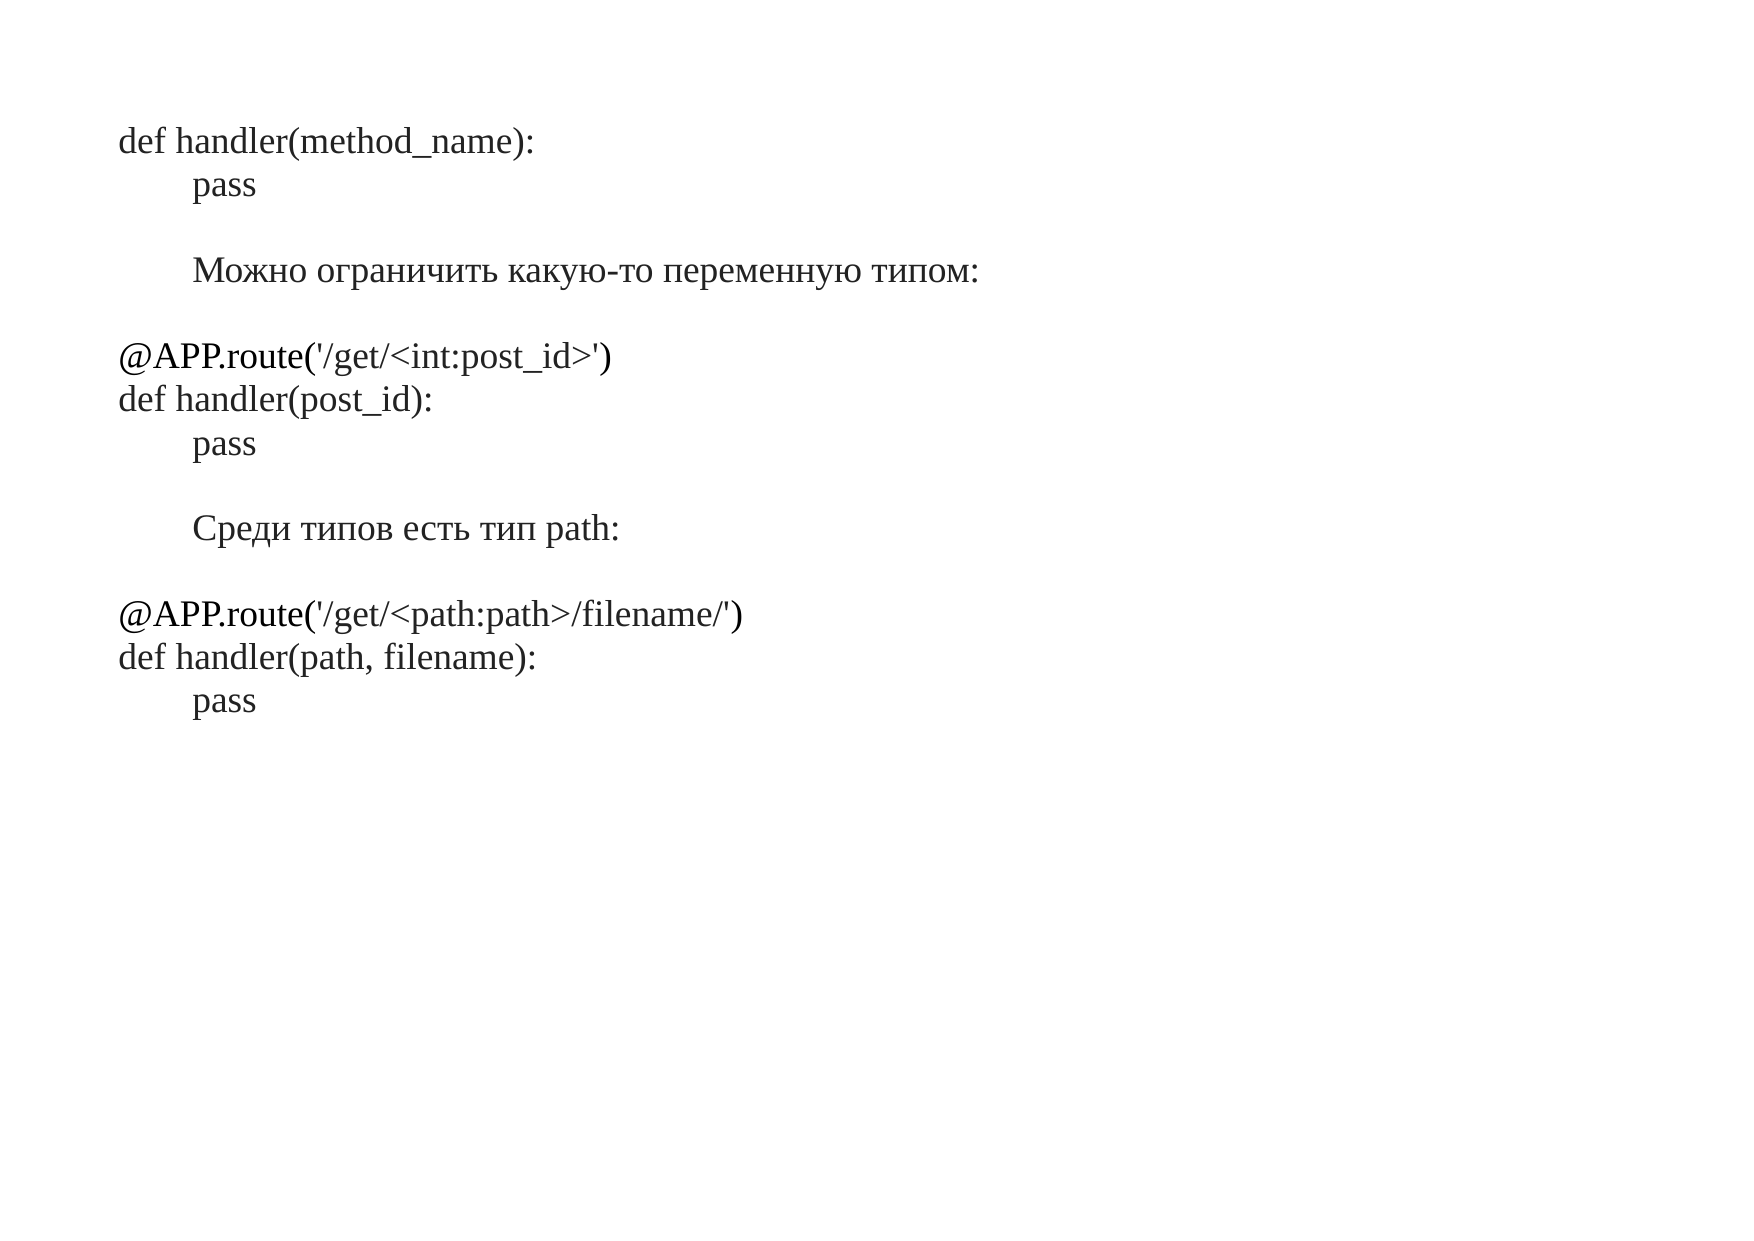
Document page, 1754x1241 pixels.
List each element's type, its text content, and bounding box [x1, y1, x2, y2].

text pass [118, 420, 1636, 463]
text Среди типов есть тип path: [118, 506, 1636, 549]
text Можно ограничить какую-то переменную типом: [118, 247, 1636, 291]
text @APP.route('/get/<path:path>/filename/') [118, 591, 1636, 634]
text def handler(method_name): [118, 118, 1636, 161]
text @APP.route('/get/<int:post_id>') [118, 334, 1636, 377]
text pass [118, 677, 1636, 721]
text def handler(path, filename): [118, 634, 1636, 677]
text pass [118, 161, 1636, 204]
text def handler(post_id): [118, 377, 1636, 420]
